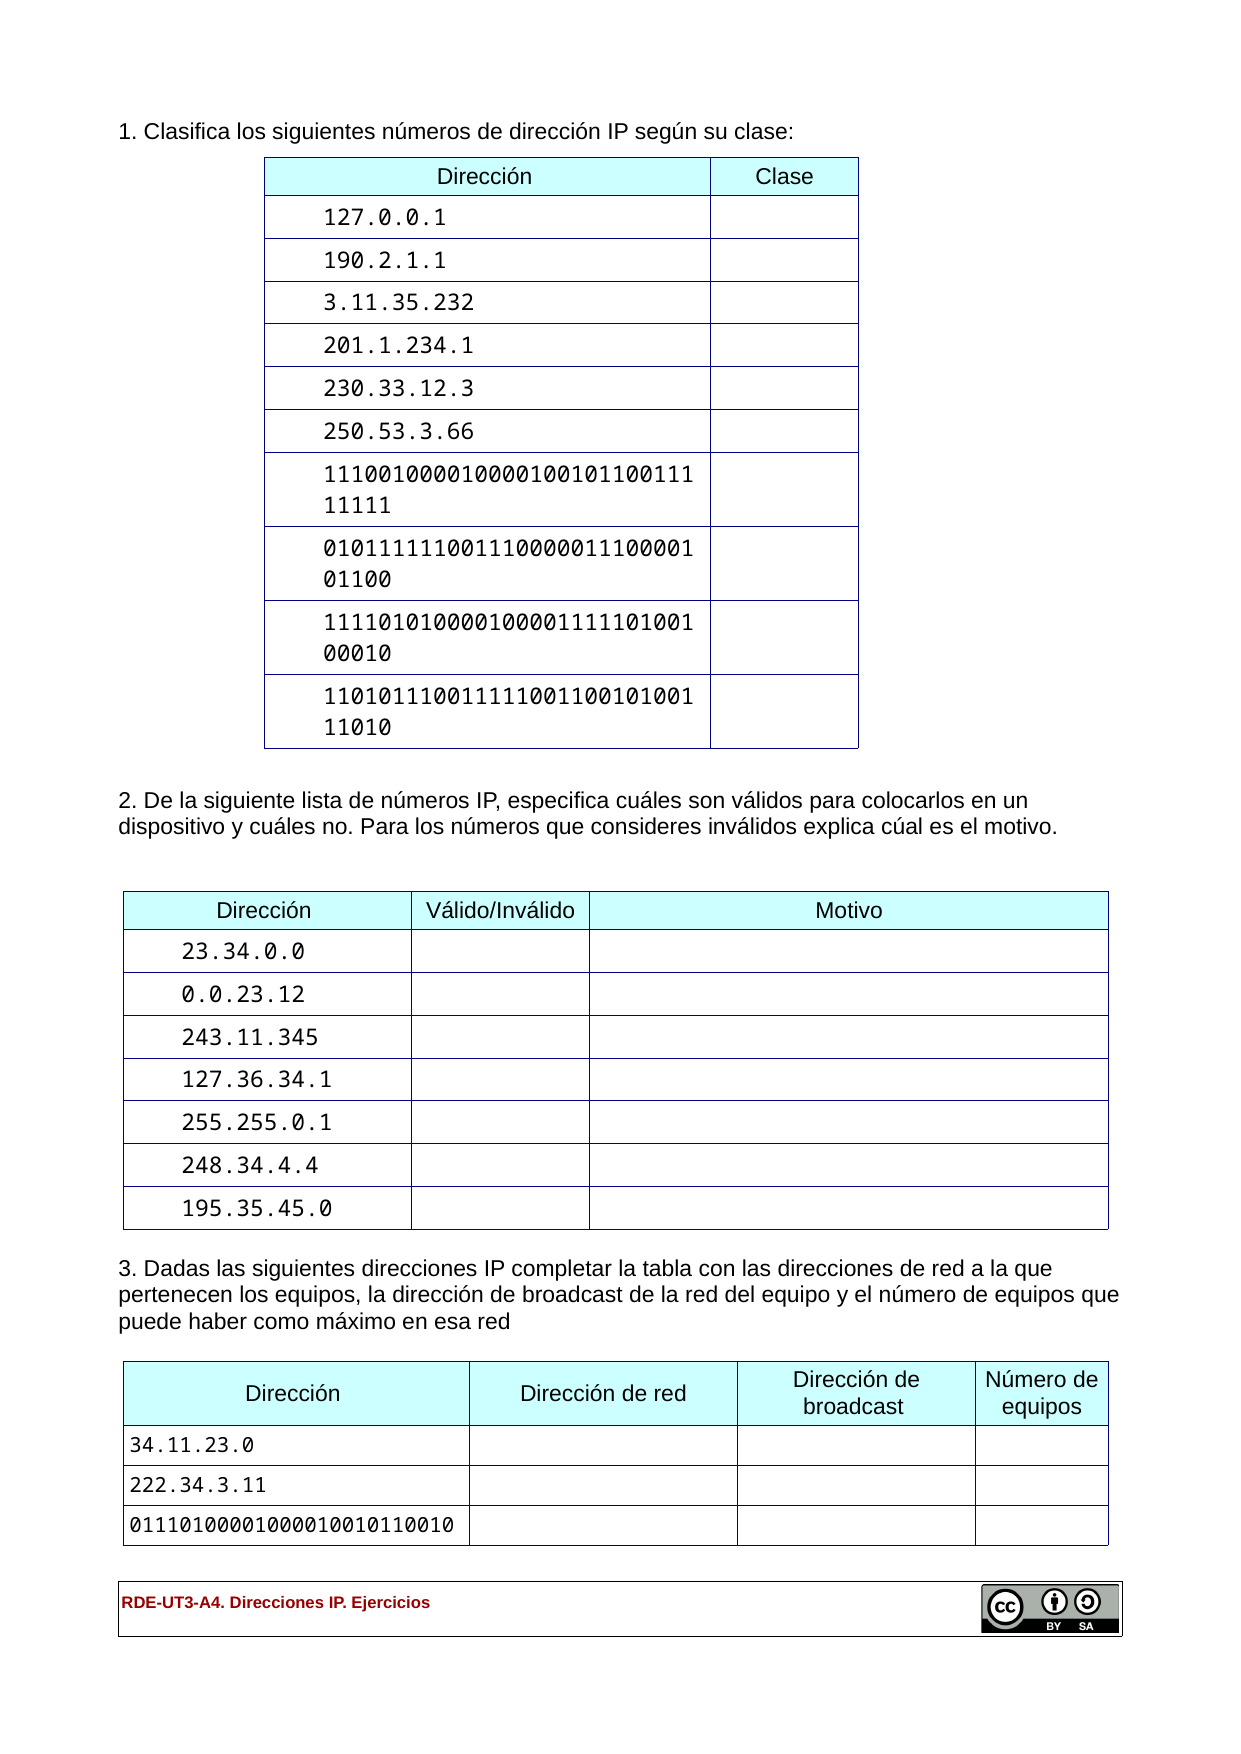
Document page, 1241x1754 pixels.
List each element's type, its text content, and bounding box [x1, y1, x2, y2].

table_header Dirección [265, 158, 710, 195]
table_cell [470, 1426, 737, 1465]
table_cell [976, 1466, 1108, 1505]
table_header Dirección [124, 892, 411, 929]
table_cell 3.11.35.232 [265, 282, 710, 323]
table_header Clase [711, 158, 858, 195]
table_cell [711, 282, 858, 323]
table_cell [711, 239, 858, 281]
table_cell [738, 1466, 975, 1505]
table_cell [738, 1506, 975, 1545]
table_cell 01011111100111000001110000101100 [265, 527, 710, 600]
table_cell [412, 1059, 589, 1100]
table_cell 190.2.1.1 [265, 239, 710, 281]
table_cell [412, 1144, 589, 1186]
table_cell [470, 1506, 737, 1545]
table_header Válido/Inválido [412, 892, 589, 929]
table_cell [590, 1187, 1108, 1229]
table_cell [590, 930, 1108, 972]
table_cell [412, 1187, 589, 1229]
text 2. De la siguiente lista de números IP, especifica cuáles son válidos para colocarlos en un dispositivo y cuáles no. Para los números que consideres inválidos explica cúal es el motivo. [118, 787, 1122, 840]
table_cell [711, 601, 858, 674]
table_cell [590, 1144, 1108, 1186]
table_cell [711, 527, 858, 600]
table_cell 250.53.3.66 [265, 410, 710, 452]
table_cell [976, 1506, 1108, 1545]
table_cell [711, 196, 858, 238]
table_cell [590, 1101, 1108, 1143]
table_cell [470, 1466, 737, 1505]
table_cell [711, 410, 858, 452]
table_cell 195.35.45.0 [124, 1187, 411, 1229]
table_cell [590, 1059, 1108, 1100]
table_cell 01110100001000010010110010 [124, 1506, 469, 1545]
table_cell 34.11.23.0 [124, 1426, 469, 1465]
table_cell [711, 324, 858, 366]
table_cell [738, 1426, 975, 1465]
table_cell [412, 1016, 589, 1057]
table_cell 127.0.0.1 [265, 196, 710, 238]
table_cell 11010111001111100110010100111010 [265, 675, 710, 748]
table_cell [711, 453, 858, 526]
table_cell 11100100001000010010110011111111 [265, 453, 710, 526]
table_cell [412, 973, 589, 1014]
table_header Dirección de red [470, 1362, 737, 1425]
table_cell 255.255.0.1 [124, 1101, 411, 1143]
table_header Dirección de broadcast [738, 1362, 975, 1425]
text 3. Dadas las siguientes direcciones IP completar la tabla con las direcciones de red a la que pertenecen los equipos, la dirección de broadcast de la red del equipo y el número de equipos que puede haber como máximo en esa red [118, 1255, 1122, 1334]
table_cell 230.33.12.3 [265, 367, 710, 409]
table_cell [412, 930, 589, 972]
table_cell 248.34.4.4 [124, 1144, 411, 1186]
table_cell 23.34.0.0 [124, 930, 411, 972]
table_cell 243.11.345 [124, 1016, 411, 1057]
table_cell 222.34.3.11 [124, 1466, 469, 1505]
table_cell [711, 367, 858, 409]
table_cell 11110101000010000111110100100010 [265, 601, 710, 674]
table_header Dirección [124, 1362, 469, 1425]
table_header Motivo [590, 892, 1108, 929]
table_cell [976, 1426, 1108, 1465]
table_cell [412, 1101, 589, 1143]
table_cell 127.36.34.1 [124, 1059, 411, 1100]
table_cell [590, 1016, 1108, 1057]
table_header Número de equipos [976, 1362, 1108, 1425]
table_cell 201.1.234.1 [265, 324, 710, 366]
table_cell 0.0.23.12 [124, 973, 411, 1014]
table_cell [590, 973, 1108, 1014]
picture [981, 1584, 1119, 1633]
table_cell [711, 675, 858, 748]
text 1. Clasifica los siguientes números de dirección IP según su clase: [118, 118, 1122, 144]
